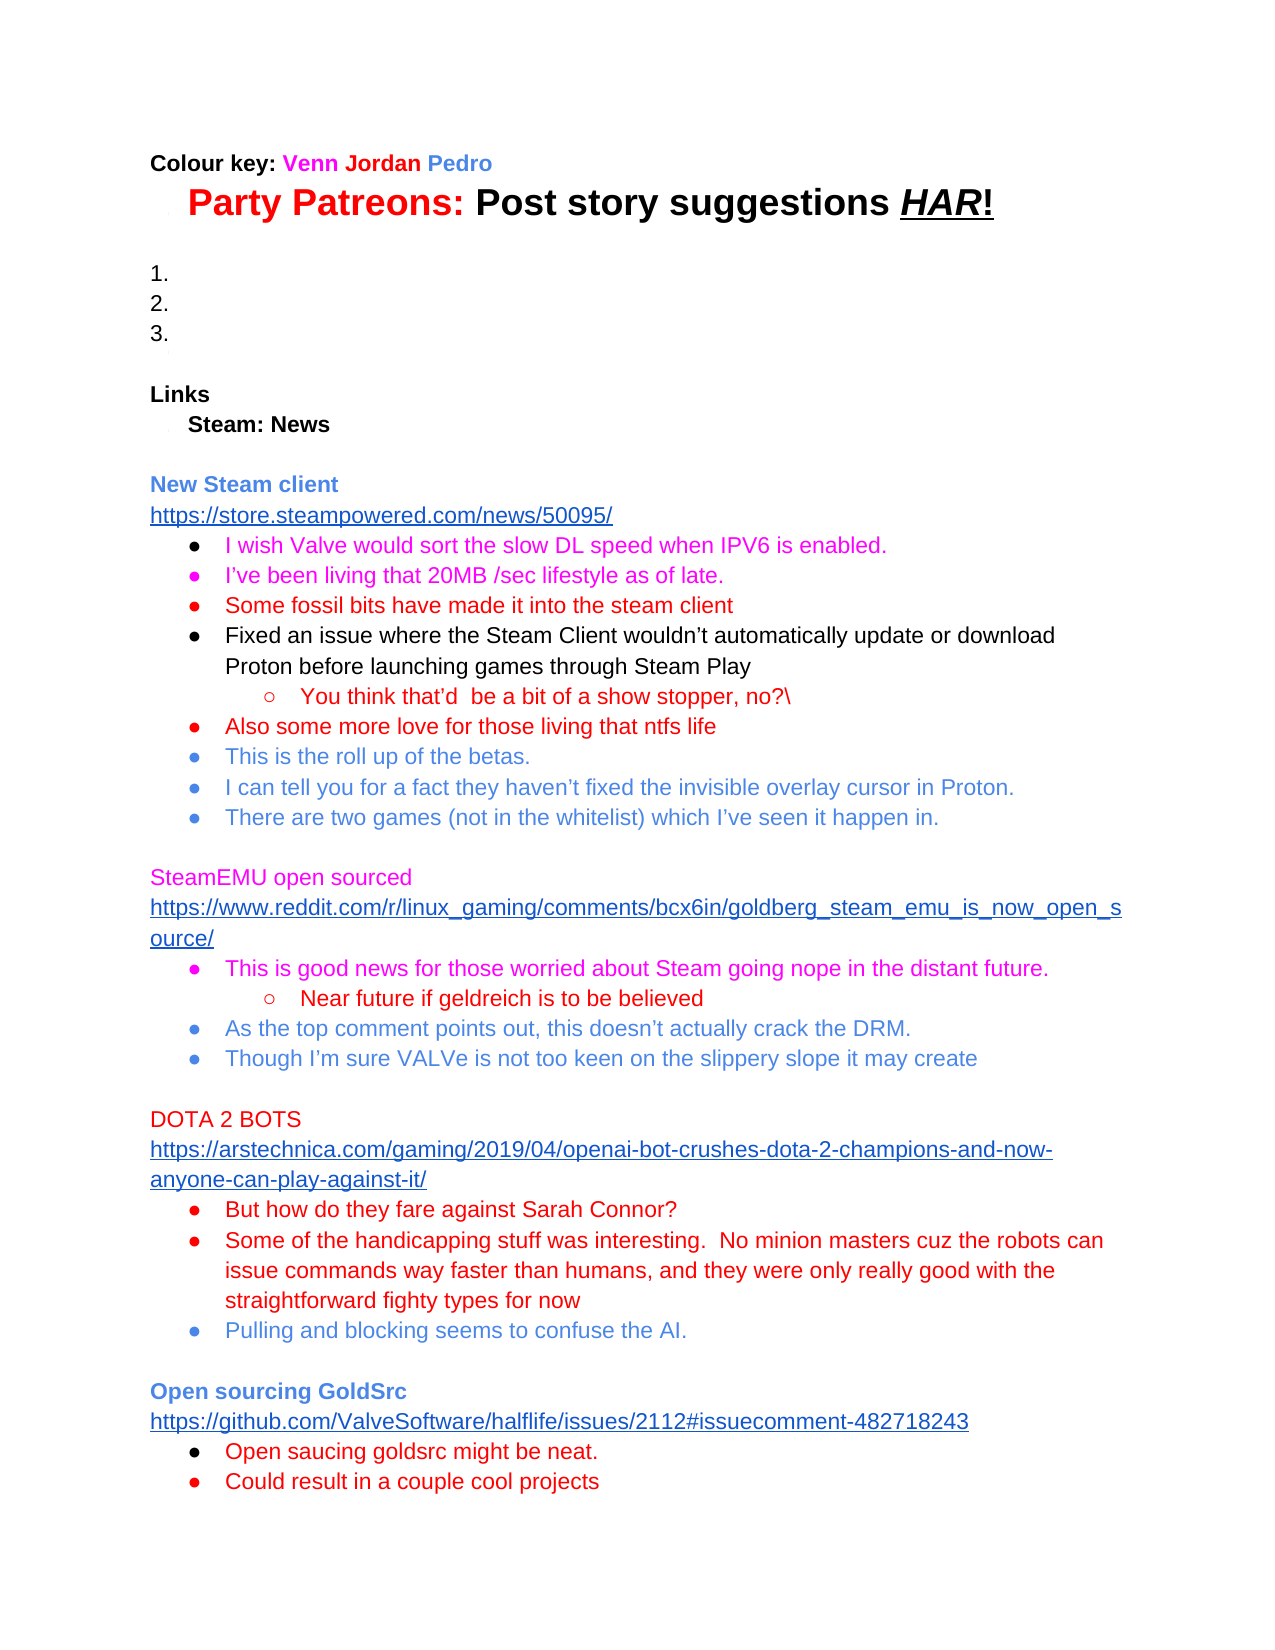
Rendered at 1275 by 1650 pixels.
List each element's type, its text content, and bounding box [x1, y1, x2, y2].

text Steam: News [150, 411, 1125, 437]
text https://store.steampowered.com/news/50095/ [150, 502, 1125, 528]
list I’ve been living that 20MB /sec lifestyle as of late. [187, 562, 1125, 588]
list There are two games (not in the whitelist) which I’ve seen it happen in. [187, 804, 1125, 830]
text DOTA 2 BOTS [150, 1106, 1125, 1132]
list Though I’m sure VALVe is not too keen on the slippery slope it may create [187, 1045, 1125, 1072]
text ource/ [150, 924, 1125, 951]
list You think that’d be a bit of a show stopper, no?\ [262, 683, 1125, 709]
list But how do they fare against Sarah Connor? [187, 1196, 1125, 1223]
list I can tell you for a fact they haven’t fixed the invisible overlay cursor in Proton. [187, 773, 1125, 800]
list This is the roll up of the betas. [187, 743, 1125, 770]
text SteamEMU open sourced [150, 864, 1125, 891]
list This is good news for those worried about Steam going nope in the distant future. [187, 955, 1125, 981]
text 1. [150, 260, 1125, 286]
list Pulling and blocking seems to confuse the AI. [187, 1317, 1125, 1344]
text Links [150, 381, 1125, 407]
list Some fossil bits have made it into the steam client [187, 592, 1125, 619]
text 2. [150, 290, 1125, 317]
list Some of the handicapping stuff was interesting. No minion masters cuz the robots can issue commands way faster than humans, and they were only really good with the straightforward fighty types for now [187, 1227, 1125, 1313]
text https://arstechnica.com/gaming/2019/04/openai-bot-crushes-dota-2-champions-and-now-anyone-can-play-against-it/ [150, 1136, 1125, 1193]
list Open saucing goldsrc might be neat. [187, 1438, 1125, 1464]
list Near future if geldreich is to be believed [262, 985, 1125, 1011]
text New Steam client [150, 471, 1125, 498]
text https://github.com/ValveSoftware/halflife/issues/2112#issuecomment-482718243 [150, 1408, 1125, 1434]
list I wish Valve would sort the slow DL speed when IPV6 is enabled. [187, 532, 1125, 558]
text Open sourcing GoldSrc [150, 1378, 1125, 1404]
list As the top comment points out, this doesn’t actually crack the DRM. [187, 1015, 1125, 1042]
text Party Patreons: Post story suggestions HAR! [150, 180, 1125, 223]
text 3. [150, 320, 1125, 347]
text Colour key: Venn Jordan Pedro [150, 150, 1125, 176]
list Also some more love for those living that ntfs life [187, 713, 1125, 739]
list Could result in a couple cool projects [187, 1468, 1125, 1495]
text https://www.reddit.com/r/linux_gaming/comments/bcx6in/goldberg_steam_emu_is_now_open_s [150, 894, 1125, 921]
list Fixed an issue where the Steam Client wouldn’t automatically update or download Proton before launching games through Steam Play [187, 622, 1125, 679]
